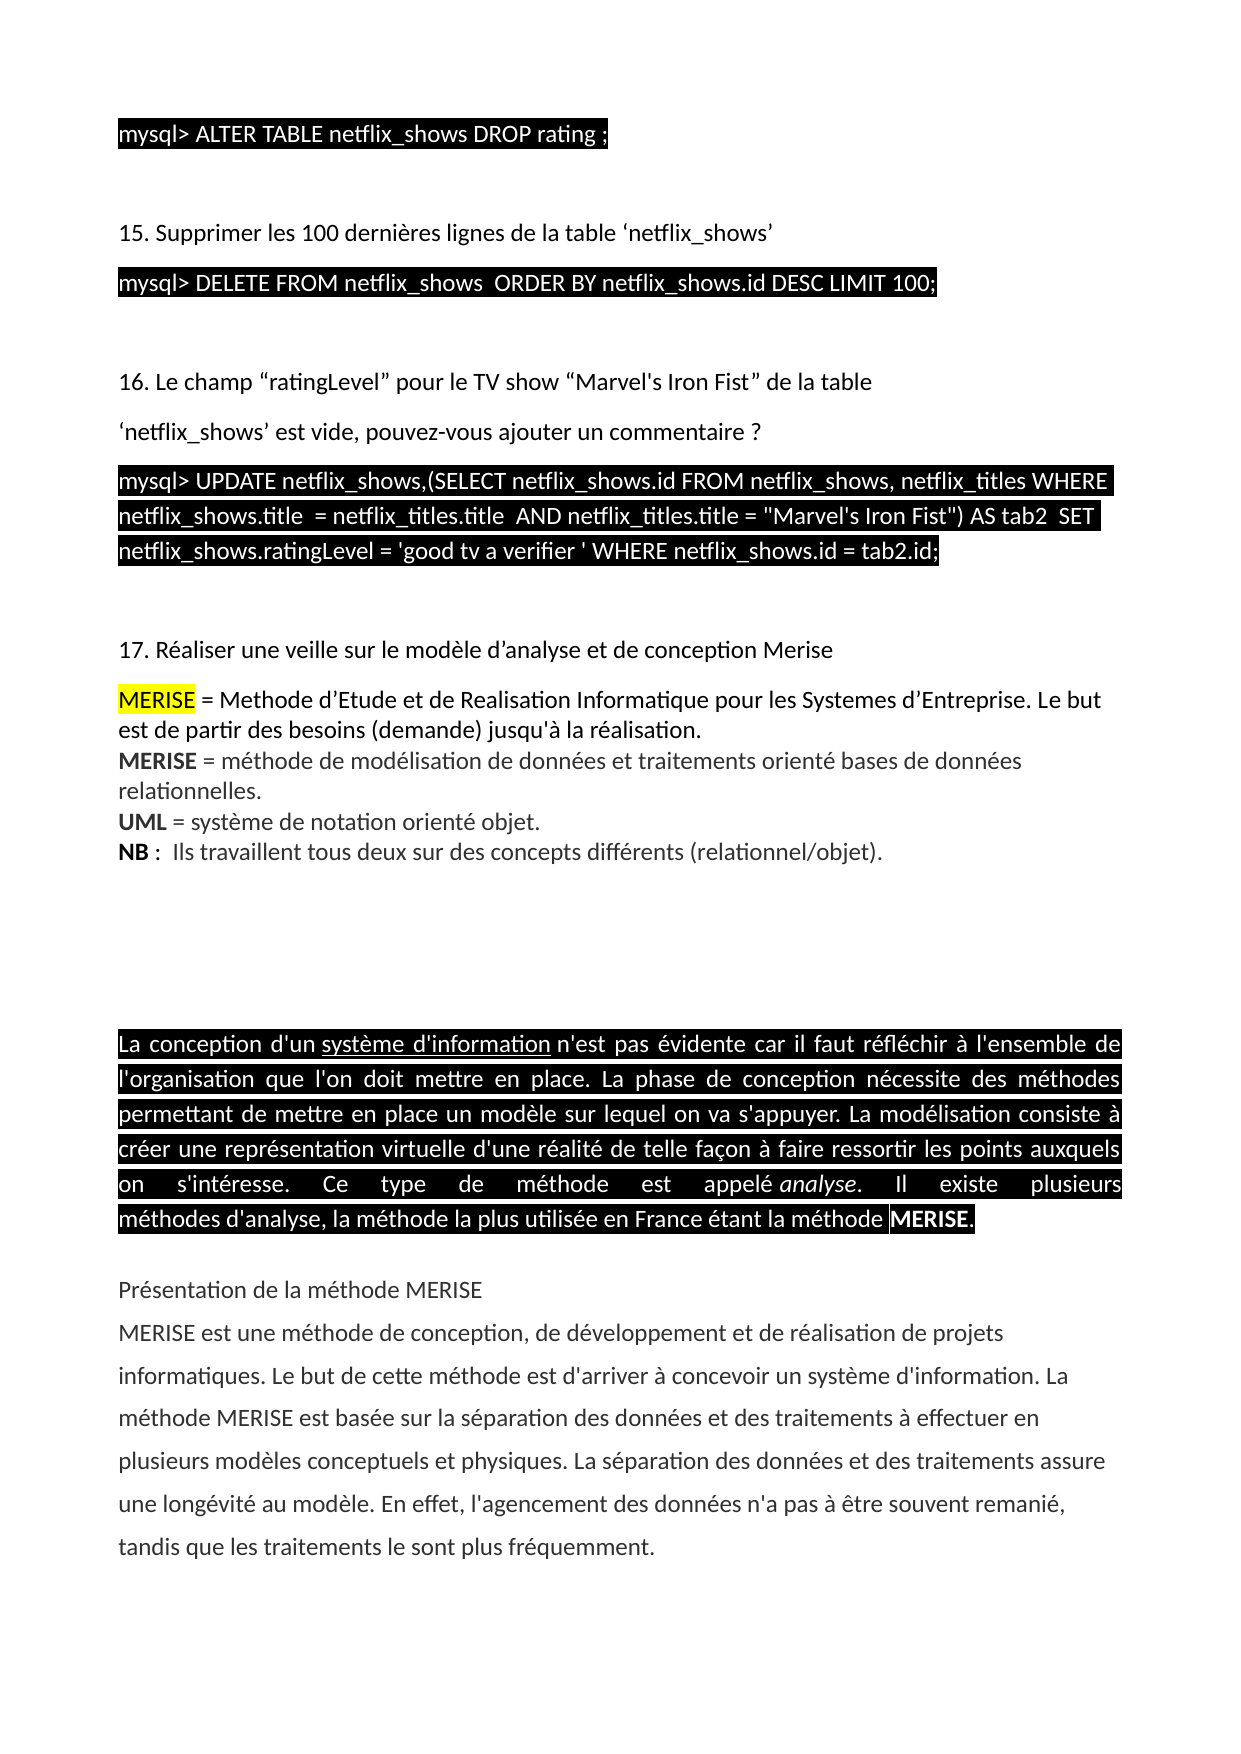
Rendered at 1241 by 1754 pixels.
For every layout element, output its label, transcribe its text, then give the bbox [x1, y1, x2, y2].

text 16. Le champ “ratingLevel” pour le TV show “Marvel's Iron Fist” de la table [118, 366, 1122, 397]
text mysql> UPDATE netflix_shows,(SELECT netflix_shows.id FROM netflix_shows, netflix_titles WHERE netflix_shows.title = netflix_titles.title AND netflix_titles.title = "Marvel's Iron Fist") AS tab2 SET netflix_shows.ratingLevel = 'good tv a verifier ' WHERE netflix_shows.id = tab2.id; [118, 465, 1122, 566]
text La conception d'un système d'information n'est pas évidente car il faut réfléchir à l'ensemble de l'organisation que l'on doit mettre en place. La phase de conception nécessite des méthodes permettant de mettre en place un modèle sur lequel on va s'appuyer. La modélisation consiste à créer une représentation virtuelle d'une réalité de telle façon à faire ressortir les points auxquels on s'intéresse. Ce type de méthode est appelé analyse. Il existe plusieurs méthodes d'analyse, la méthode la plus utilisée en France étant la méthode MERISE. [118, 1029, 1122, 1234]
text mysql> ALTER TABLE netflix_shows DROP rating ; [118, 118, 1122, 149]
text MERISE est une méthode de conception, de développement et de réalisation de projets informatiques. Le but de cette méthode est d'arriver à concevoir un système d'information. La méthode MERISE est basée sur la séparation des données et des traitements à effectuer en plusieurs modèles conceptuels et physiques. La séparation des données et des traitements assure une longévité au modèle. En effet, l'agencement des données n'a pas à être souvent remanié, tandis que les traitements le sont plus fréquemment. [118, 1317, 1122, 1561]
subtitle Présentation de la méthode MERISE [118, 1274, 1122, 1304]
text MERISE = méthode de modélisation de données et traitements orienté bases de données relationnelles. UML = système de notation orienté objet. NB : Ils travaillent tous deux sur des concepts différents (relationnel/objet). [118, 745, 1122, 867]
text mysql> DELETE FROM netflix_shows ORDER BY netflix_shows.id DESC LIMIT 100; [118, 267, 1122, 297]
text 17. Réaliser une veille sur le modèle d’analyse et de conception Merise [118, 634, 1122, 665]
text MERISE = Methode d’Etude et de Realisation Informatique pour les Systemes d’Entreprise. Le but est de partir des besoins (demande) jusqu'à la réalisation. [118, 684, 1122, 745]
text 15. Supprimer les 100 dernières lignes de la table ‘netflix_shows’ [118, 217, 1122, 248]
text ‘netflix_shows’ est vide, pouvez-vous ajouter un commentaire ? [118, 416, 1122, 446]
